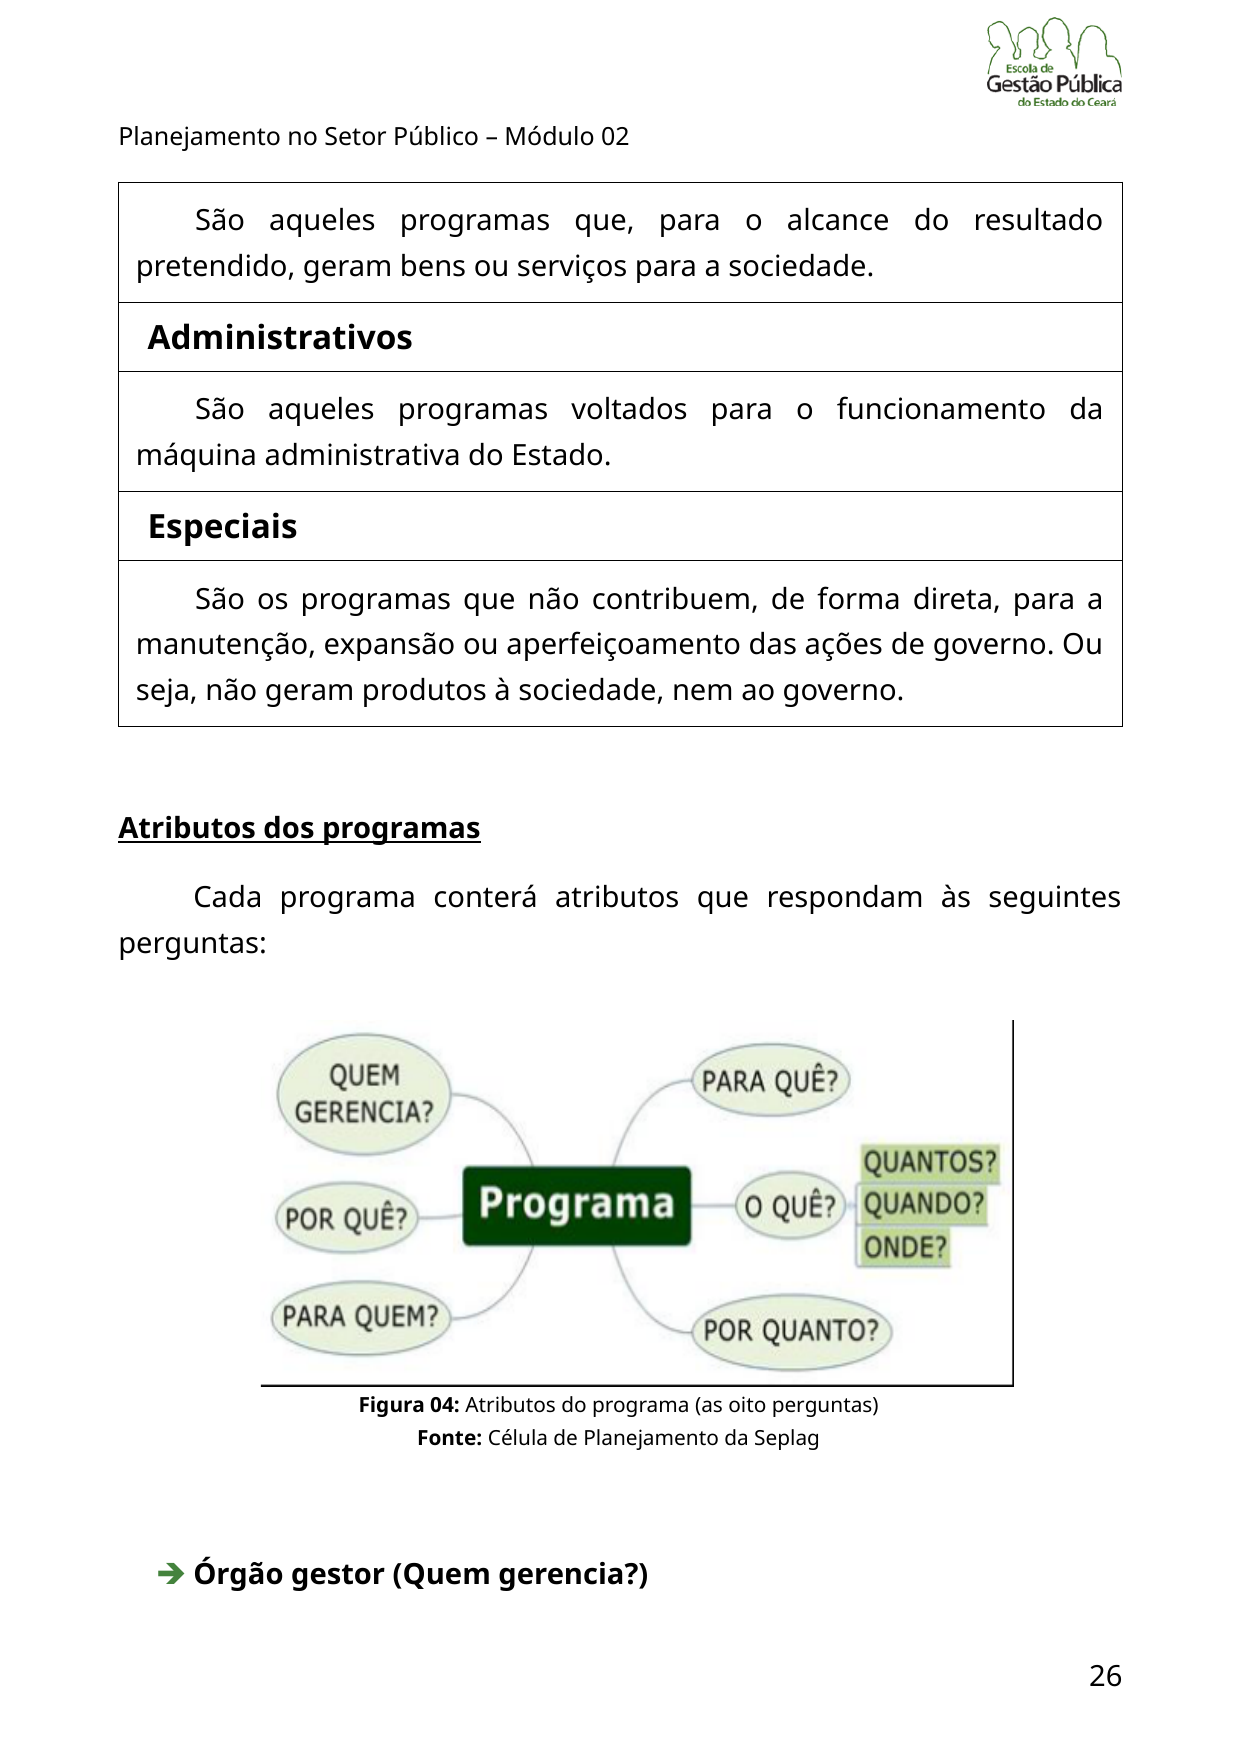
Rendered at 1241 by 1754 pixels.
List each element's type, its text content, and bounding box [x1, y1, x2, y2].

table_cell Administrativos [119, 303, 1122, 371]
table_header Especiais [119, 492, 1122, 560]
table_cell São aqueles programas voltados para o funcionamento da máquina administrativa do Estado. [119, 372, 1122, 491]
picture [260, 1020, 1014, 1387]
text Cada programa conterá atributos que respondam às seguintes perguntas: [118, 877, 1122, 962]
text Atributos dos programas [118, 807, 1122, 847]
picture [118, 17, 1122, 106]
table_cell São os programas que não contribuem, de forma direta, para a manutenção, expansão ou aperfeiçoamento das ações de governo. Ou seja, não geram produtos à sociedade, nem ao governo. [119, 561, 1122, 726]
table_cell São aqueles programas que, para o alcance do resultado pretendido, geram bens ou serviços para a sociedade. [119, 183, 1122, 302]
text [153, 1451, 1083, 1478]
list Órgão gestor (Quem gerencia?) [156, 1553, 1122, 1593]
text [153, 992, 1083, 1010]
text Figura 04: Atributos do programa (as oito perguntas) Fonte: Célula de Planejamento da Seplag [153, 1010, 1083, 1451]
